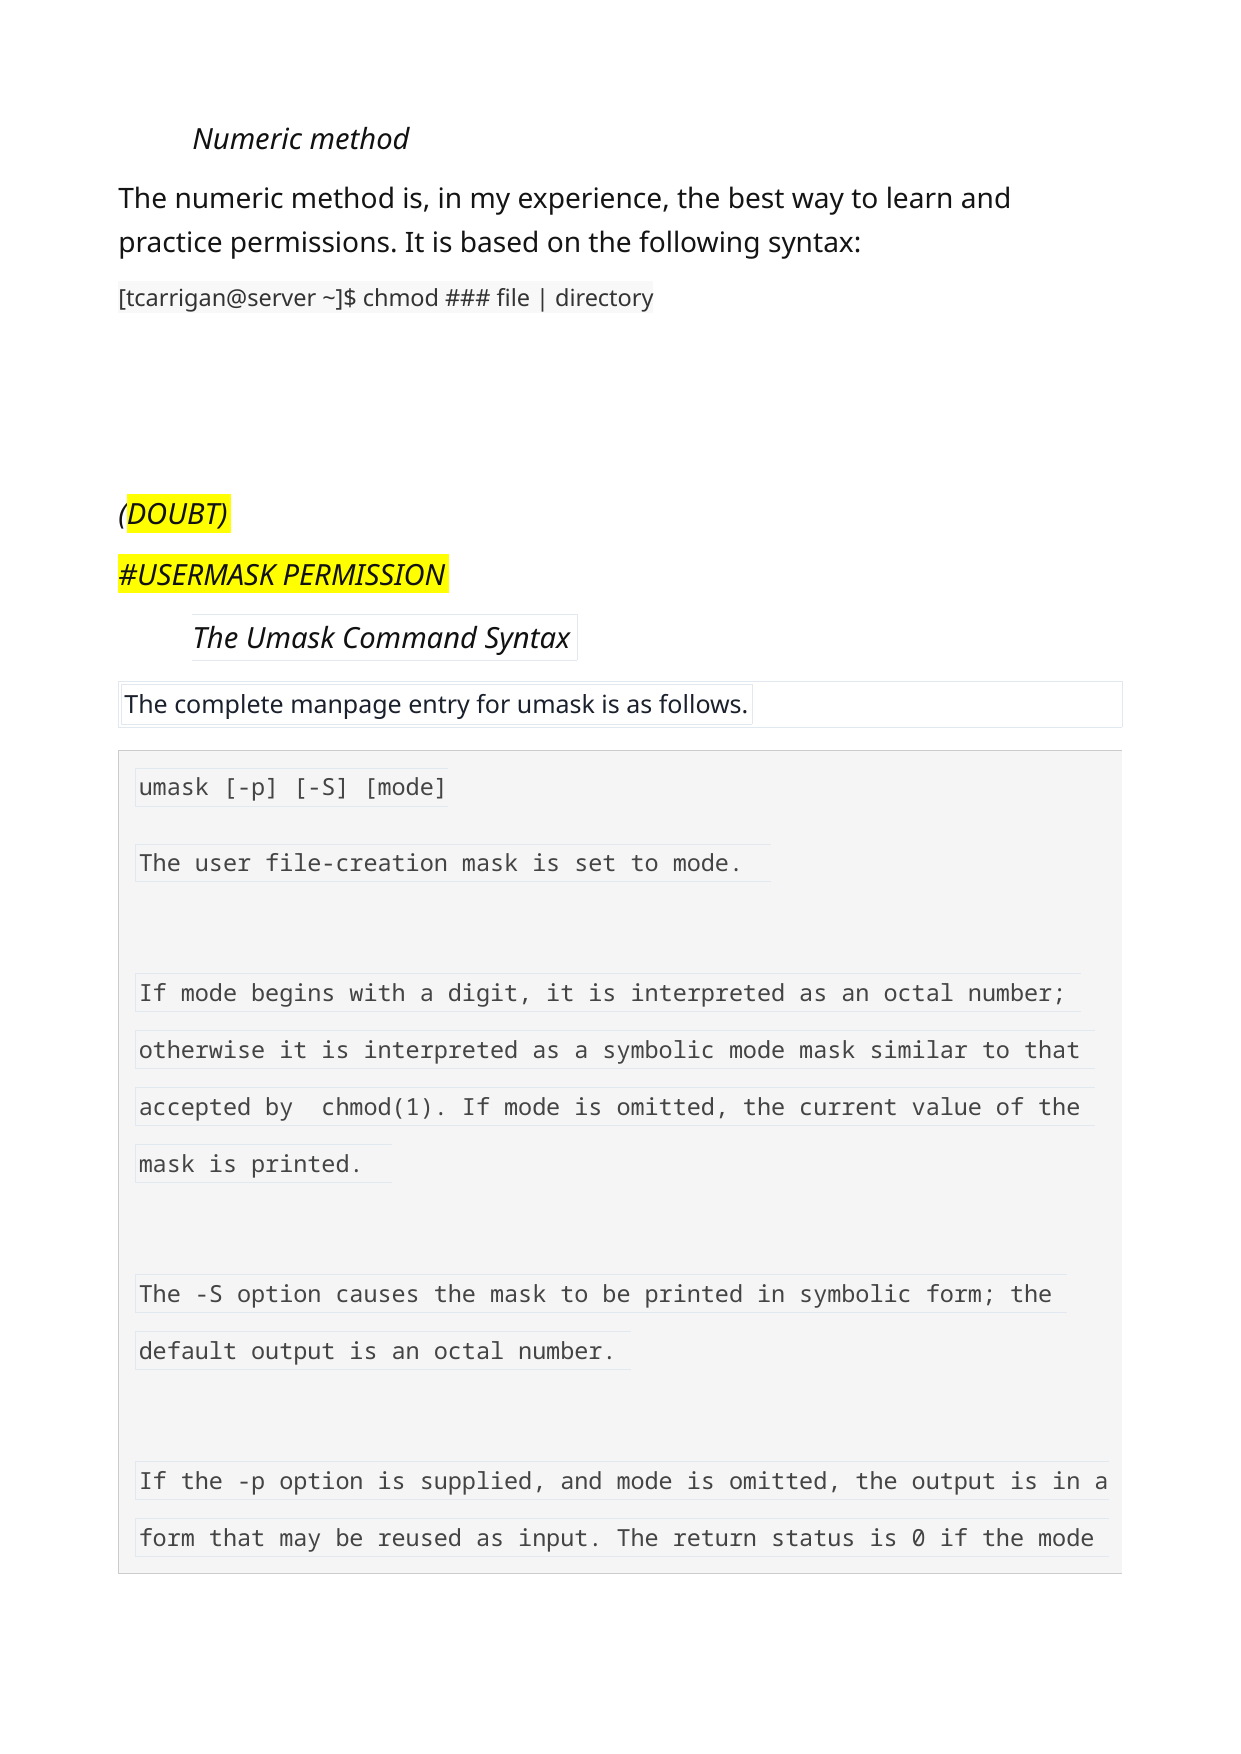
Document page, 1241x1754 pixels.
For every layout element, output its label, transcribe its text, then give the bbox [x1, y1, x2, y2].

text If mode begins with a digit, it is interpreted as an octal number; otherwise it is interpreted as a symbolic mode mask similar to that accepted by chmod(1). If mode is omitted, the current value of the mask is printed. [119, 956, 1122, 1182]
text The Umask Command Syntax [118, 614, 577, 660]
text #USERMASK PERMISSION [118, 554, 1122, 593]
text umask [-p] [-S] [mode] [119, 751, 1122, 806]
text The user file-creation mask is set to mode. [119, 826, 1122, 881]
text [tcarrigan@server ~]$ chmod ### file | directory [118, 281, 1122, 313]
text The -S option causes the mask to be printed in symbolic form; the default output is an octal number. [119, 1257, 1122, 1369]
text If the -p option is supplied, and mode is omitted, the output is in a form that may be reused as input. The return status is 0 if the mode [119, 1444, 1122, 1573]
text Numeric method [118, 118, 1122, 158]
text The complete manpage entry for umask is as follows. [119, 682, 1122, 727]
text The numeric method is, in my experience, the best way to learn and practice permissions. It is based on the following syntax: [118, 178, 1122, 261]
text [578, 614, 1122, 660]
text (DOUBT) [118, 494, 1122, 533]
